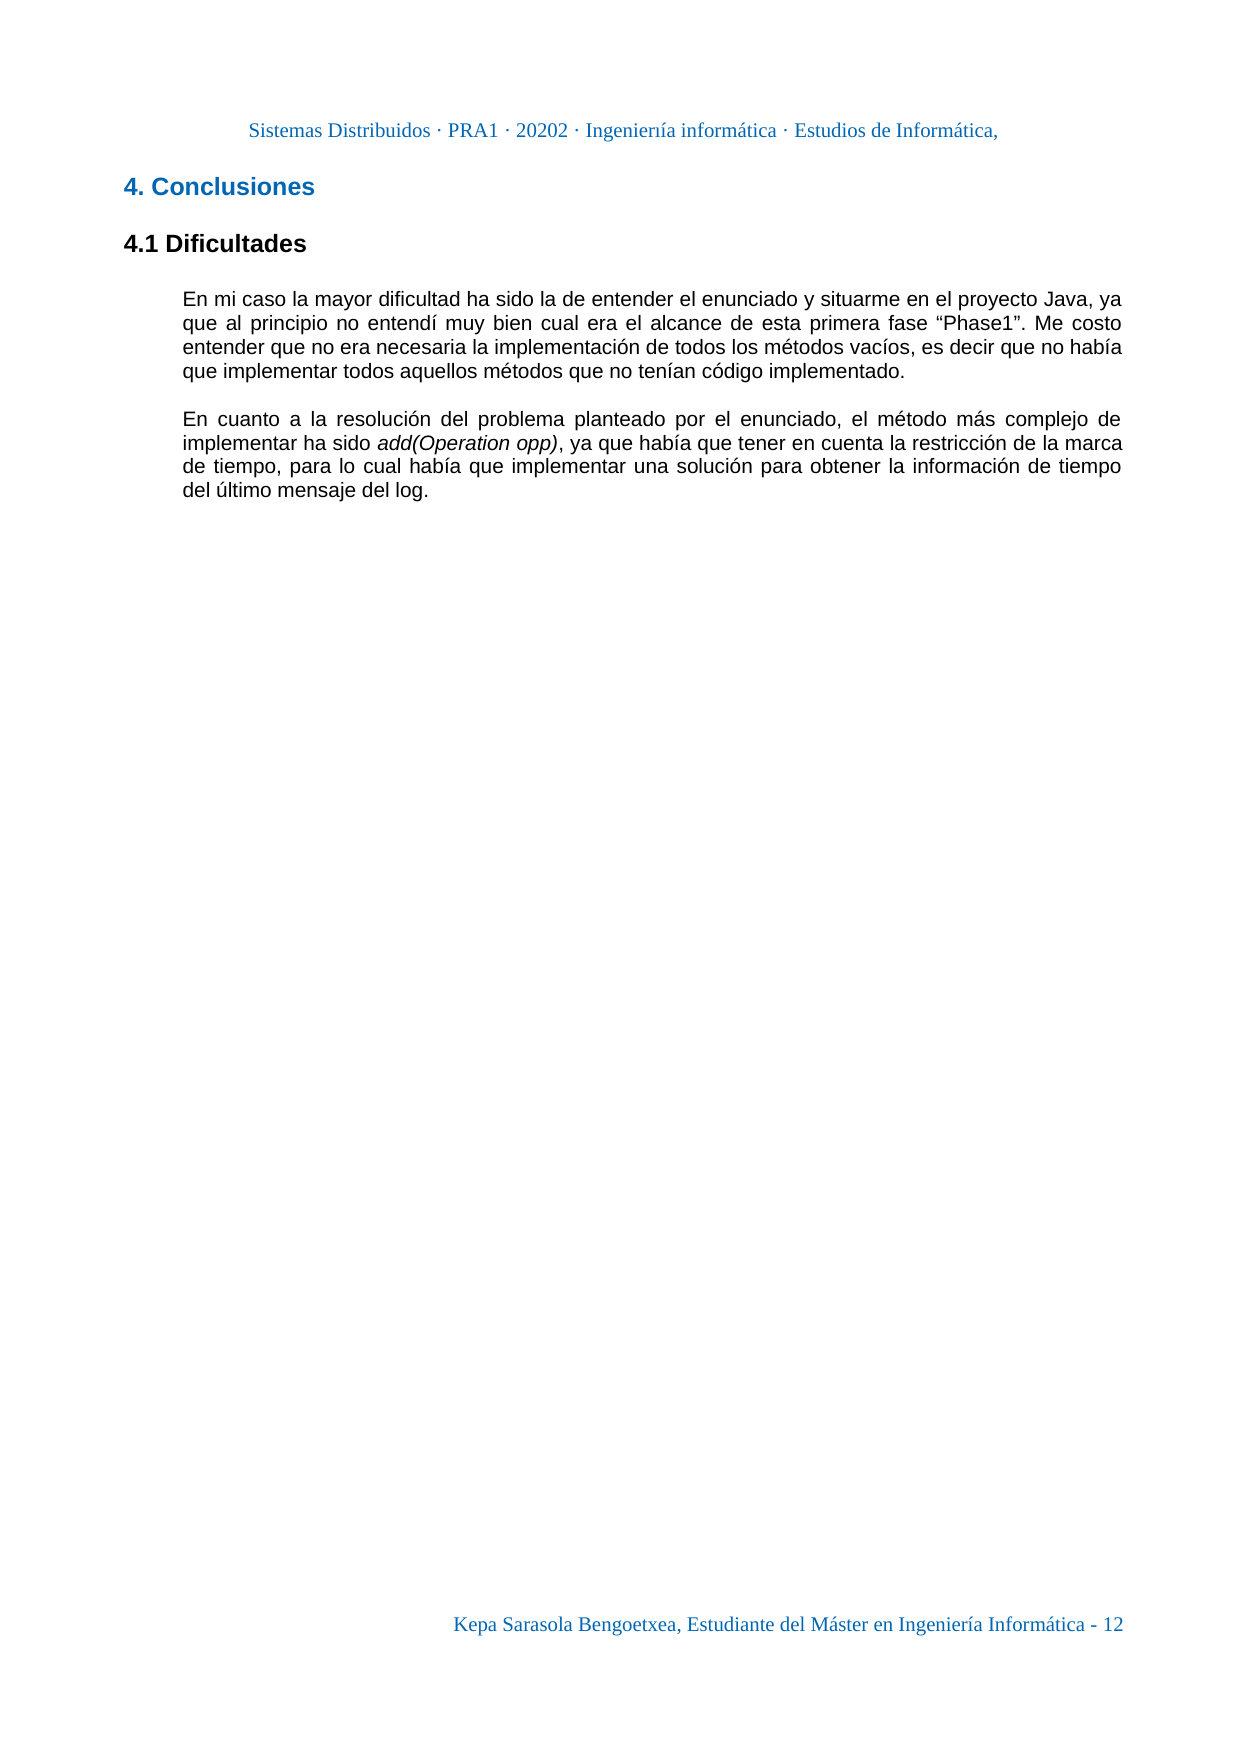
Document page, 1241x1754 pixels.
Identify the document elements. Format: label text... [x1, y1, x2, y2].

text 4. Conclusiones [123, 172, 1123, 200]
text En mi caso la mayor dificultad ha sido la de entender el enunciado y situarme en el proyecto Java, ya que al principio no entendí muy bien cual era el alcance de esta primera fase “Phase1”. Me costo entender que no era necesaria la implementación de todos los métodos vacíos, es decir que no había que implementar todos aquellos métodos que no tenían código implementado. [182, 287, 1123, 382]
text 4.1 Dificultades [123, 229, 1123, 258]
text En cuanto a la resolución del problema planteado por el enunciado, el método más complejo de implementar ha sido add(Operation opp), ya que había que tener en cuenta la restricción de la marca de tiempo, para lo cual había que implementar una solución para obtener la información de tiempo del último mensaje del log. [182, 406, 1123, 502]
